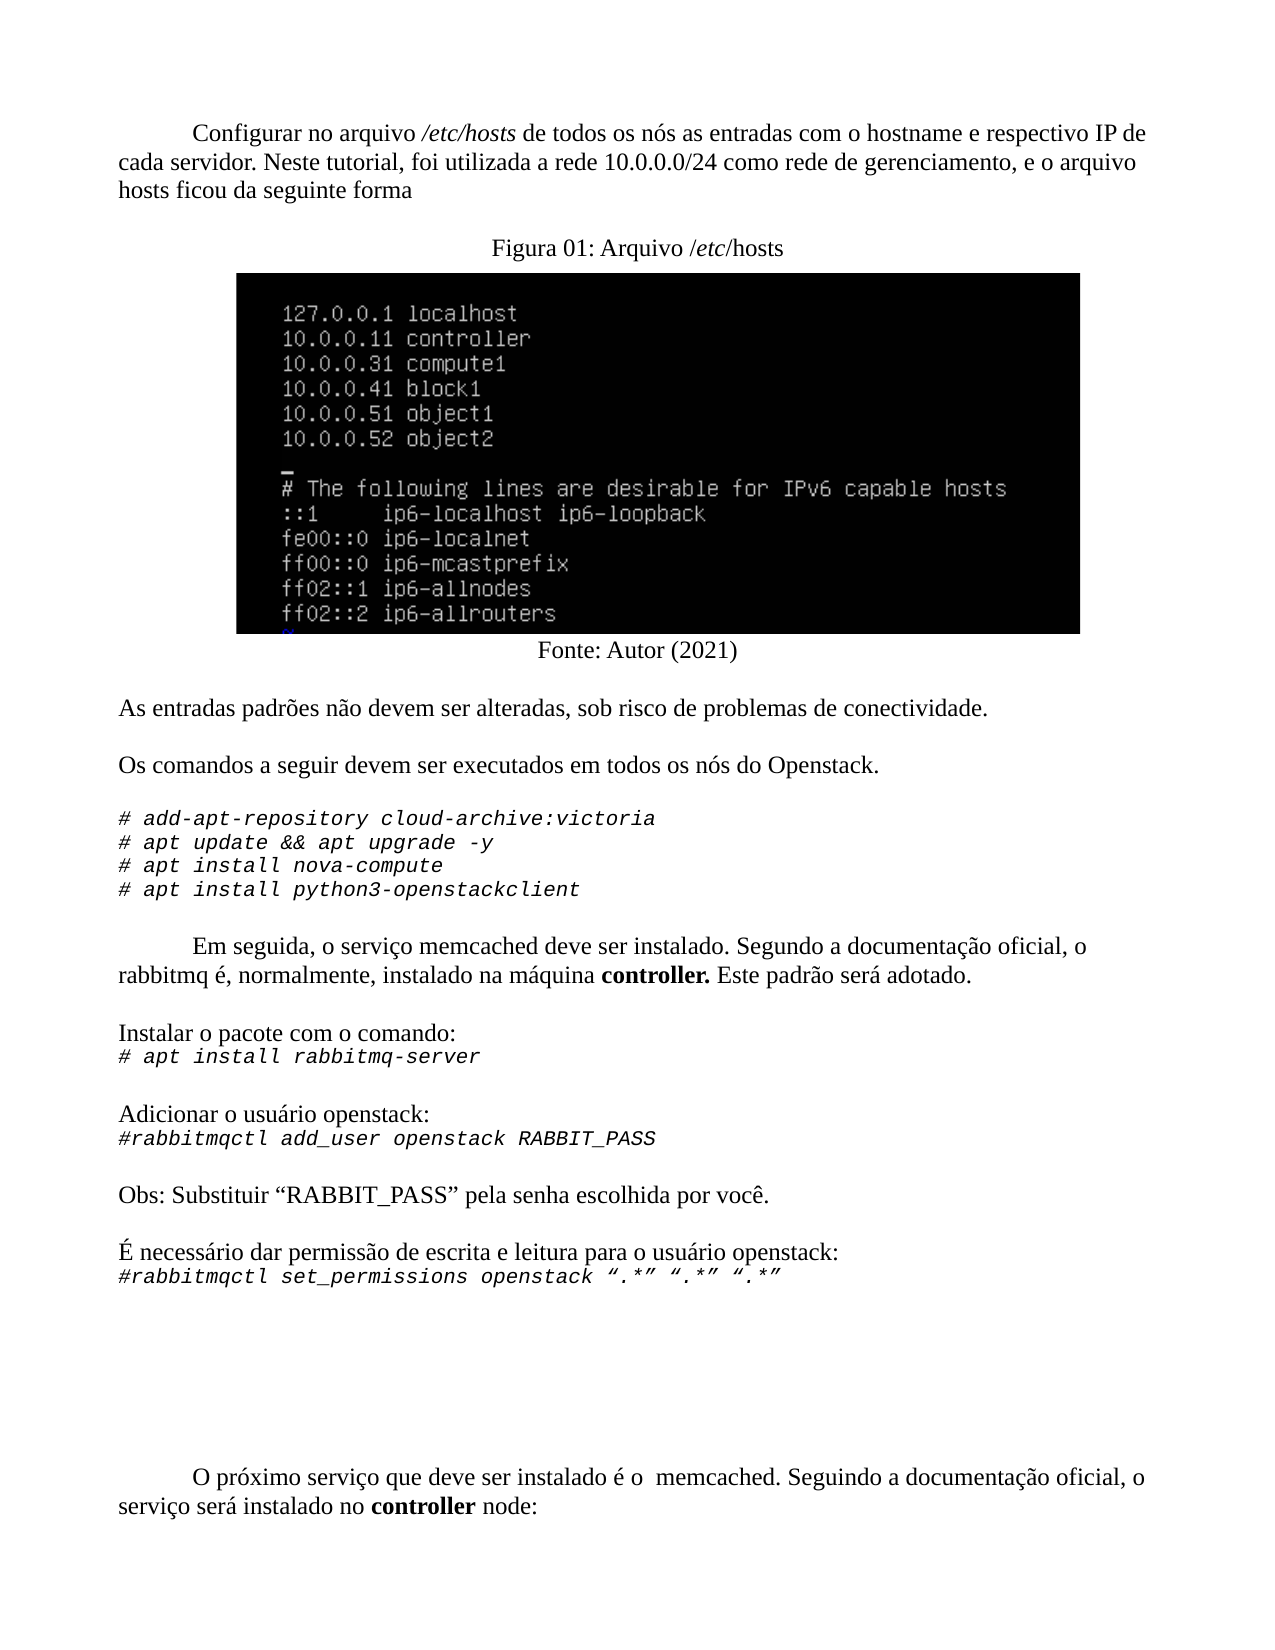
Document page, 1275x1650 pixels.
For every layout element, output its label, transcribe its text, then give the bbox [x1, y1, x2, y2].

text # apt install python3-openstackclient [118, 879, 1157, 903]
text Obs: Substituir “RABBIT_PASS” pela senha escolhida por você. [118, 1180, 1157, 1209]
text Instalar o pacote com o comando: [118, 1018, 1157, 1046]
text #rabbitmqctl add_user openstack RABBIT_PASS [118, 1128, 1157, 1151]
text #rabbitmqctl set_permissions openstack “.*” “.*” “.*” [118, 1266, 1157, 1290]
text Configurar no arquivo /etc/hosts de todos os nós as entradas com o hostname e respectivo IP de cada servidor. Neste tutorial, foi utilizada a rede 10.0.0.0/24 como rede de gerenciamento, e o arquivo hosts ficou da seguinte forma [118, 118, 1157, 204]
text # apt update && apt upgrade -y [118, 832, 1157, 855]
text Em seguida, o serviço memcached deve ser instalado. Segundo a documentação oficial, o rabbitmq é, normalmente, instalado na máquina controller. Este padrão será adotado. [118, 931, 1157, 989]
text Fonte: Autor (2021) [118, 636, 1157, 664]
text O próximo serviço que deve ser instalado é o memcached. Seguindo a documentação oficial, o serviço será instalado no controller node: [118, 1462, 1157, 1520]
text # apt install rabbitmq-server [118, 1046, 1157, 1070]
text As entradas padrões não devem ser alteradas, sob risco de problemas de conectividade. [118, 693, 1157, 722]
text Adicionar o usuário openstack: [118, 1099, 1157, 1128]
text # add-apt-repository cloud-archive:victoria [118, 808, 1157, 832]
text Os comandos a seguir devem ser executados em todos os nós do Openstack. [118, 751, 1157, 779]
text É necessário dar permissão de escrita e leitura para o usuário openstack: [118, 1237, 1157, 1266]
text Figura 01: Arquivo /etc/hosts [118, 233, 1157, 262]
picture [236, 273, 1080, 634]
text # apt install nova-compute [118, 855, 1157, 879]
